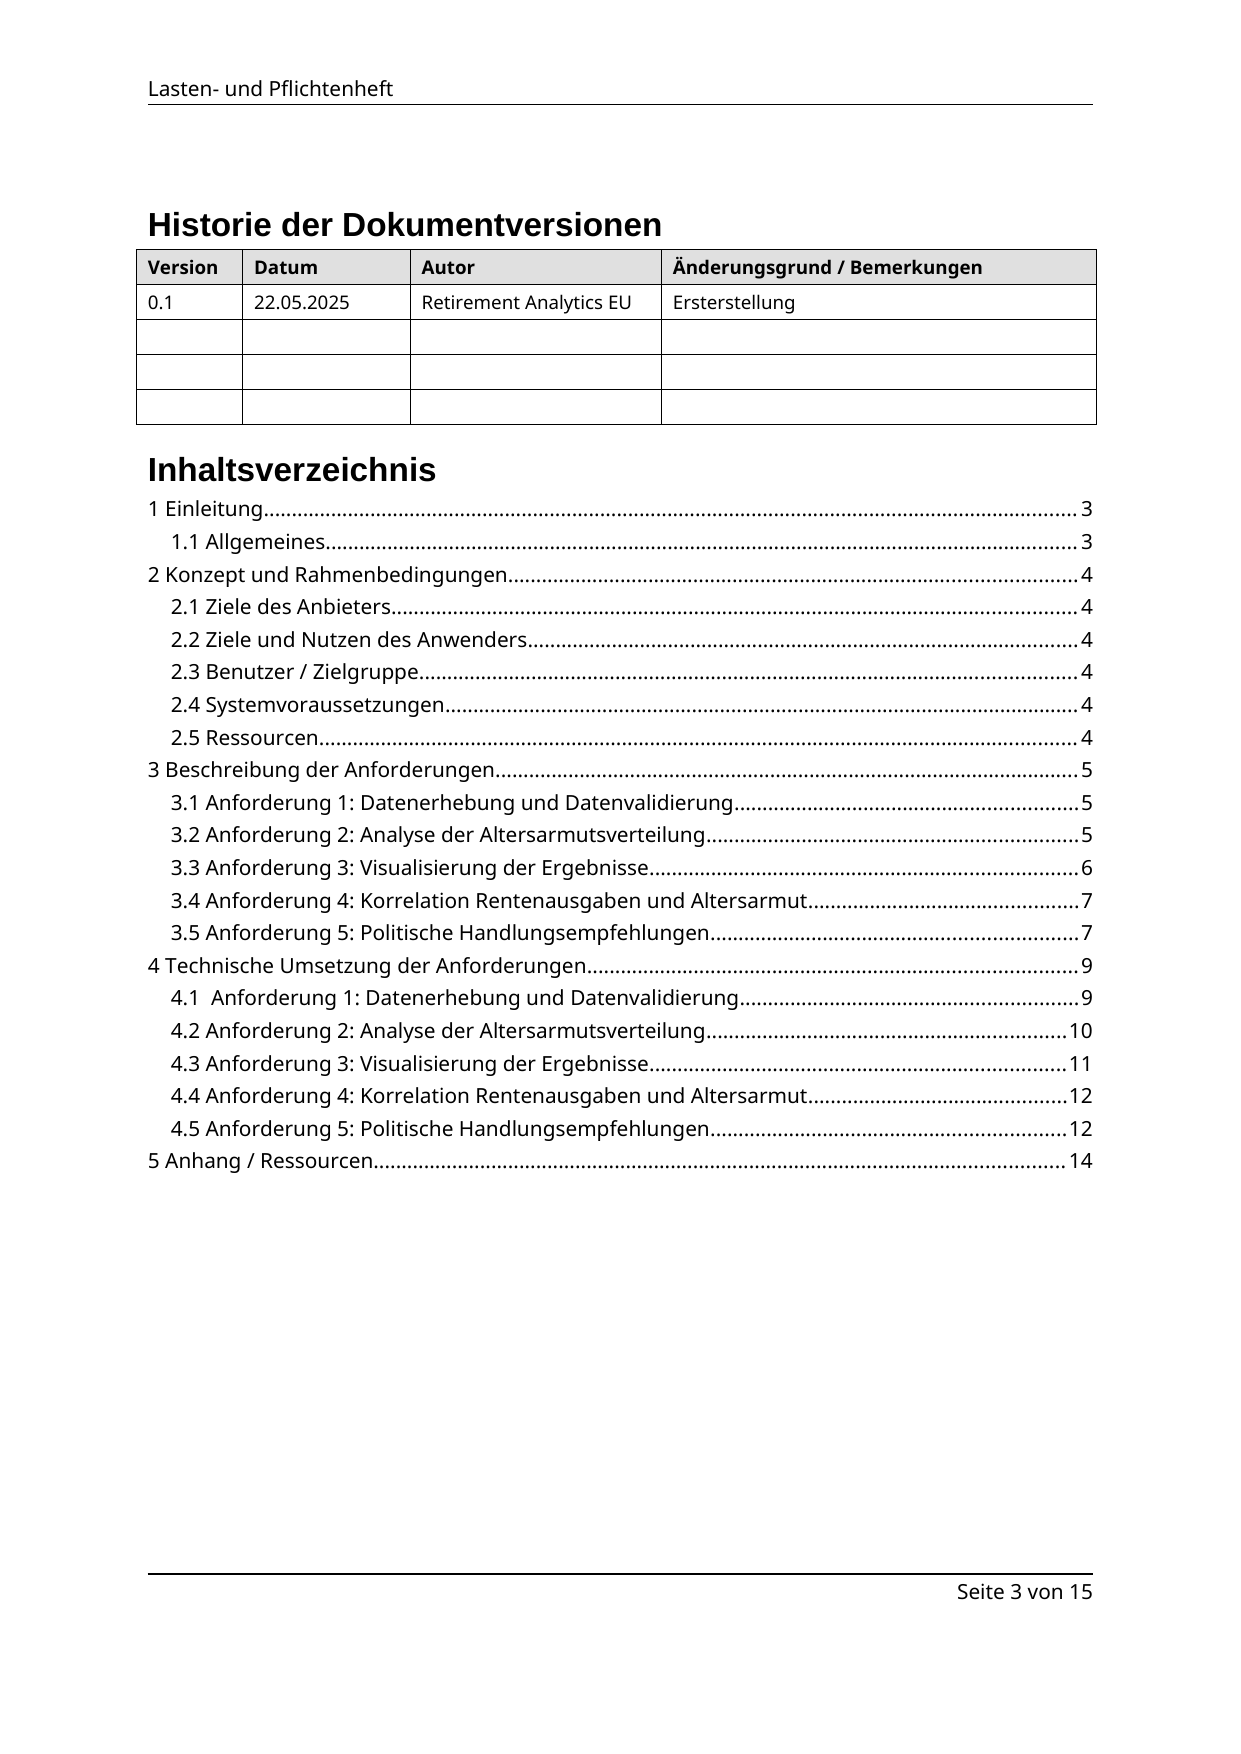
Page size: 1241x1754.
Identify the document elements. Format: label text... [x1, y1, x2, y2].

table_header Version [137, 250, 242, 284]
table_cell [411, 355, 661, 389]
table_cell 22.05.2025 [243, 285, 410, 319]
text 2.5 Ressourcen 4 [171, 723, 1093, 751]
table_cell Retirement Analytics EU [411, 285, 661, 319]
text 4.3 Anforderung 3: Visualisierung der Ergebnisse 11 [171, 1049, 1093, 1077]
text 4.2 Anforderung 2: Analyse der Altersarmutsverteilung 10 [171, 1016, 1093, 1044]
text 1.1 Allgemeines 3 [171, 527, 1093, 556]
table_cell [411, 390, 661, 424]
text 2.1 Ziele des Anbieters 4 [171, 592, 1093, 621]
text 3.2 Anforderung 2: Analyse der Altersarmutsverteilung 5 [171, 821, 1093, 849]
table_header Autor [411, 250, 661, 284]
text 3.3 Anforderung 3: Visualisierung der Ergebnisse 6 [171, 853, 1093, 882]
table_cell [137, 390, 242, 424]
text 3 Beschreibung der Anforderungen 5 [148, 755, 1093, 784]
text 4 Technische Umsetzung der Anforderungen 9 [148, 951, 1093, 979]
text 5 Anhang / Ressourcen 14 [148, 1147, 1093, 1175]
table_cell [137, 355, 242, 389]
text 4.1 Anforderung 1: Datenerhebung und Datenvalidierung 9 [171, 983, 1093, 1012]
text 4.5 Anforderung 5: Politische Handlungsempfehlungen 12 [171, 1114, 1093, 1142]
table_cell [243, 320, 410, 354]
table_header Änderungsgrund / Bemerkungen [662, 250, 1096, 284]
text 2.3 Benutzer / Zielgruppe 4 [171, 657, 1093, 686]
table_cell 0.1 [137, 285, 242, 319]
table_header Datum [243, 250, 410, 284]
text 1 Einleitung 3 [148, 494, 1093, 523]
table_cell [243, 355, 410, 389]
text 3.5 Anforderung 5: Politische Handlungsempfehlungen 7 [171, 918, 1093, 947]
table_cell [411, 320, 661, 354]
text Historie der Dokumentversionen [148, 204, 1093, 243]
text 2.2 Ziele und Nutzen des Anwenders 4 [171, 625, 1093, 653]
table_cell Ersterstellung [662, 285, 1096, 319]
table_cell [662, 320, 1096, 354]
table_cell [662, 355, 1096, 389]
table_cell [137, 320, 242, 354]
text 4.4 Anforderung 4: Korrelation Rentenausgaben und Altersarmut 12 [171, 1081, 1093, 1110]
table_cell [243, 390, 410, 424]
text 2 Konzept und Rahmenbedingungen 4 [148, 560, 1093, 588]
text 3.4 Anforderung 4: Korrelation Rentenausgaben und Altersarmut 7 [171, 886, 1093, 914]
table_cell [662, 390, 1096, 424]
text Inhaltsverzeichnis [148, 450, 1093, 488]
text 3.1 Anforderung 1: Datenerhebung und Datenvalidierung 5 [171, 788, 1093, 816]
text 2.4 Systemvoraussetzungen 4 [171, 690, 1093, 718]
